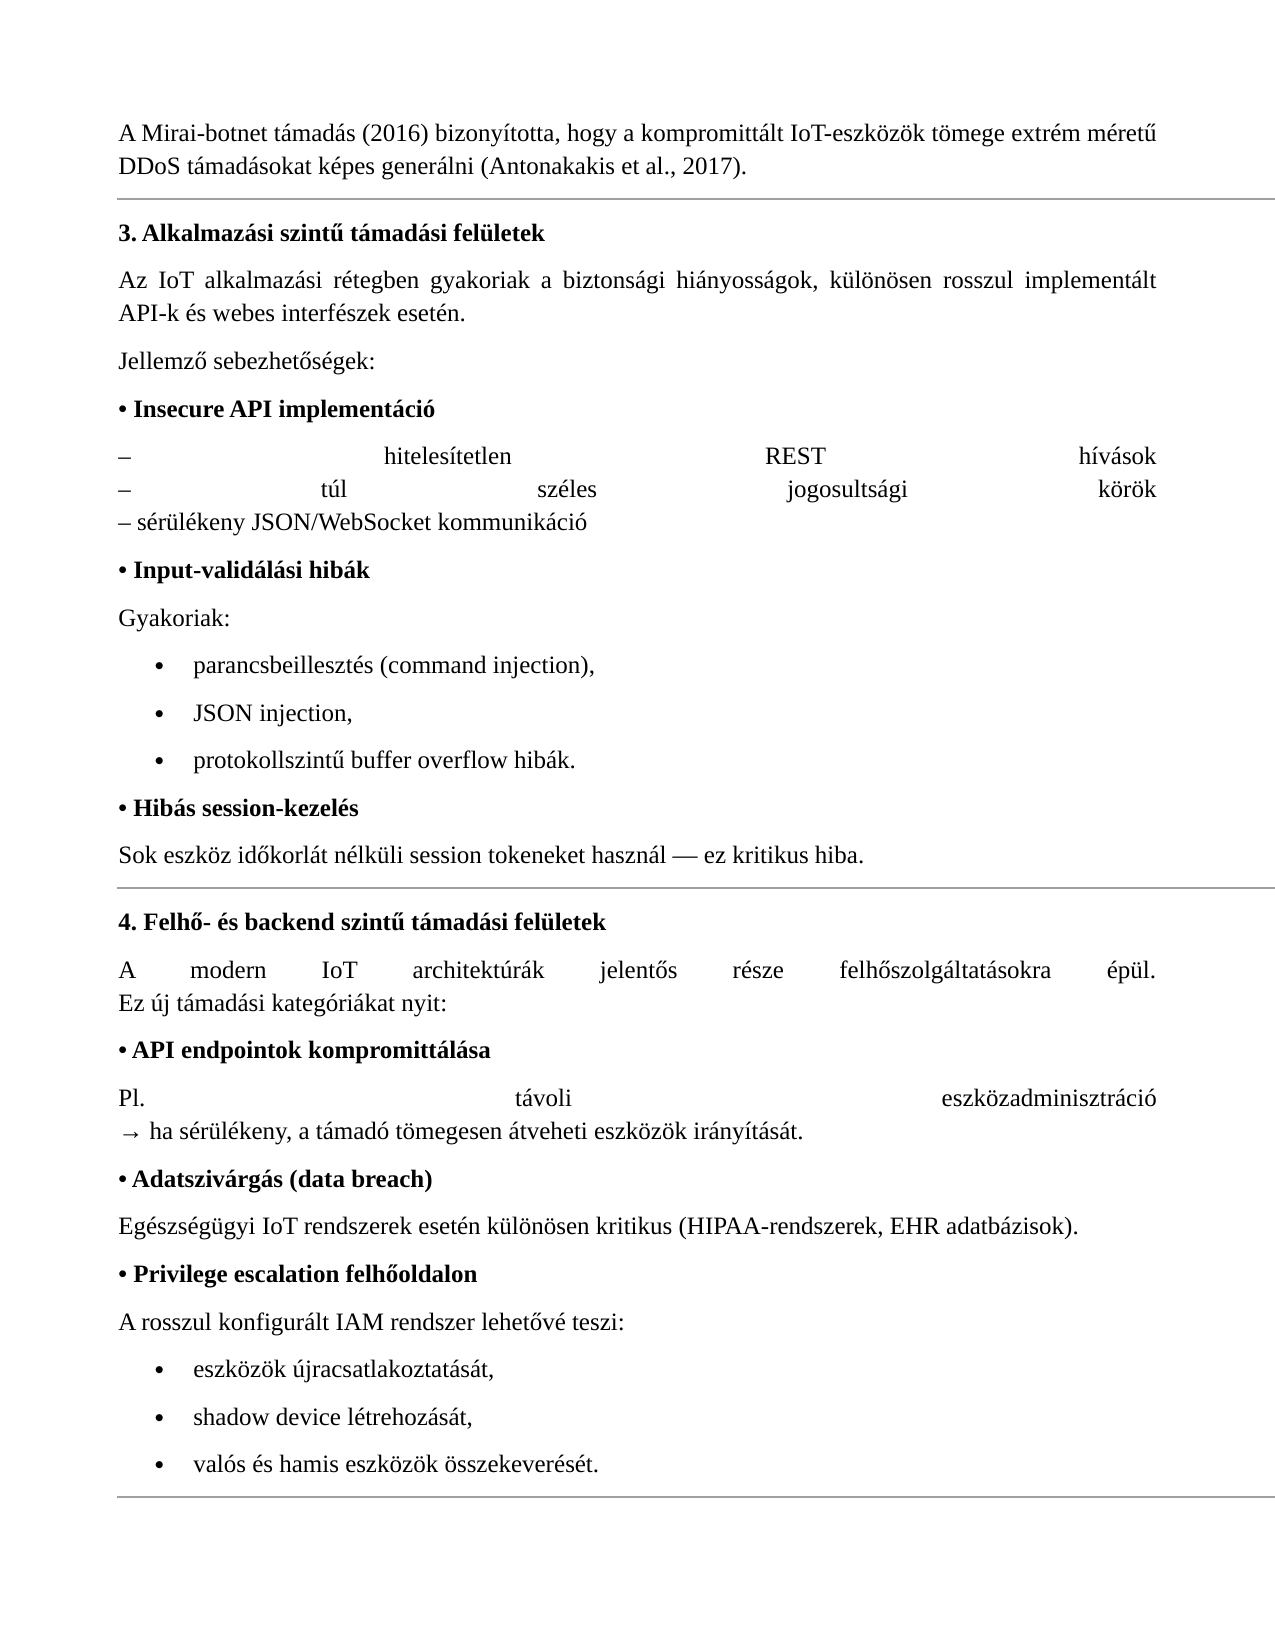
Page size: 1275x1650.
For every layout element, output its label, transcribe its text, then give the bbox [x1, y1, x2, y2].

list protokollszintű buffer overflow hibák. [156, 745, 1157, 774]
text – hitelesítetlen REST hívások – túl széles jogosultsági körök – sérülékeny JSON/WebSocket kommunikáció [118, 441, 1157, 536]
text • Input-validálási hibák [118, 555, 1157, 584]
text • Insecure API implementáció [118, 394, 1157, 422]
text 3. Alkalmazási szintű támadási felületek [118, 218, 1157, 247]
text Sok eszköz időkorlát nélküli session tokeneket használ — ez kritikus hiba. [118, 841, 1157, 869]
text A rosszul konfigurált IAM rendszer lehetővé teszi: [118, 1307, 1157, 1335]
text Az IoT alkalmazási rétegben gyakoriak a biztonsági hiányosságok, különösen rosszul implementált API-k és webes interfészek esetén. [118, 266, 1157, 327]
list parancsbeillesztés (command injection), [156, 650, 1157, 679]
text Egészségügyi IoT rendszerek esetén különösen kritikus (HIPAA-rendszerek, EHR adatbázisok). [118, 1211, 1157, 1240]
list valós és hamis eszközök összekeverését. [156, 1449, 1157, 1478]
text Pl. távoli eszközadminisztráció → ha sérülékeny, a támadó tömegesen átveheti eszközök irányítását. [118, 1083, 1157, 1145]
text • Privilege escalation felhőoldalon [118, 1259, 1157, 1288]
text A modern IoT architektúrák jelentős része felhőszolgáltatásokra épül. Ez új támadási kategóriákat nyit: [118, 955, 1157, 1017]
text 4. Felhő- és backend szintű támadási felületek [118, 907, 1157, 936]
text A Mirai-botnet támadás (2016) bizonyította, hogy a kompromittált IoT-eszközök tömege extrém méretű DDoS támadásokat képes generálni (Antonakakis et al., 2017). [118, 118, 1157, 180]
text • Hibás session-kezelés [118, 793, 1157, 822]
text Gyakoriak: [118, 603, 1157, 631]
list eszközök újracsatlakoztatását, [156, 1354, 1157, 1383]
list JSON injection, [156, 698, 1157, 727]
text • API endpointok kompromittálása [118, 1036, 1157, 1064]
text Jellemző sebezhetőségek: [118, 346, 1157, 375]
text • Adatszivárgás (data breach) [118, 1164, 1157, 1193]
list shadow device létrehozását, [156, 1402, 1157, 1431]
